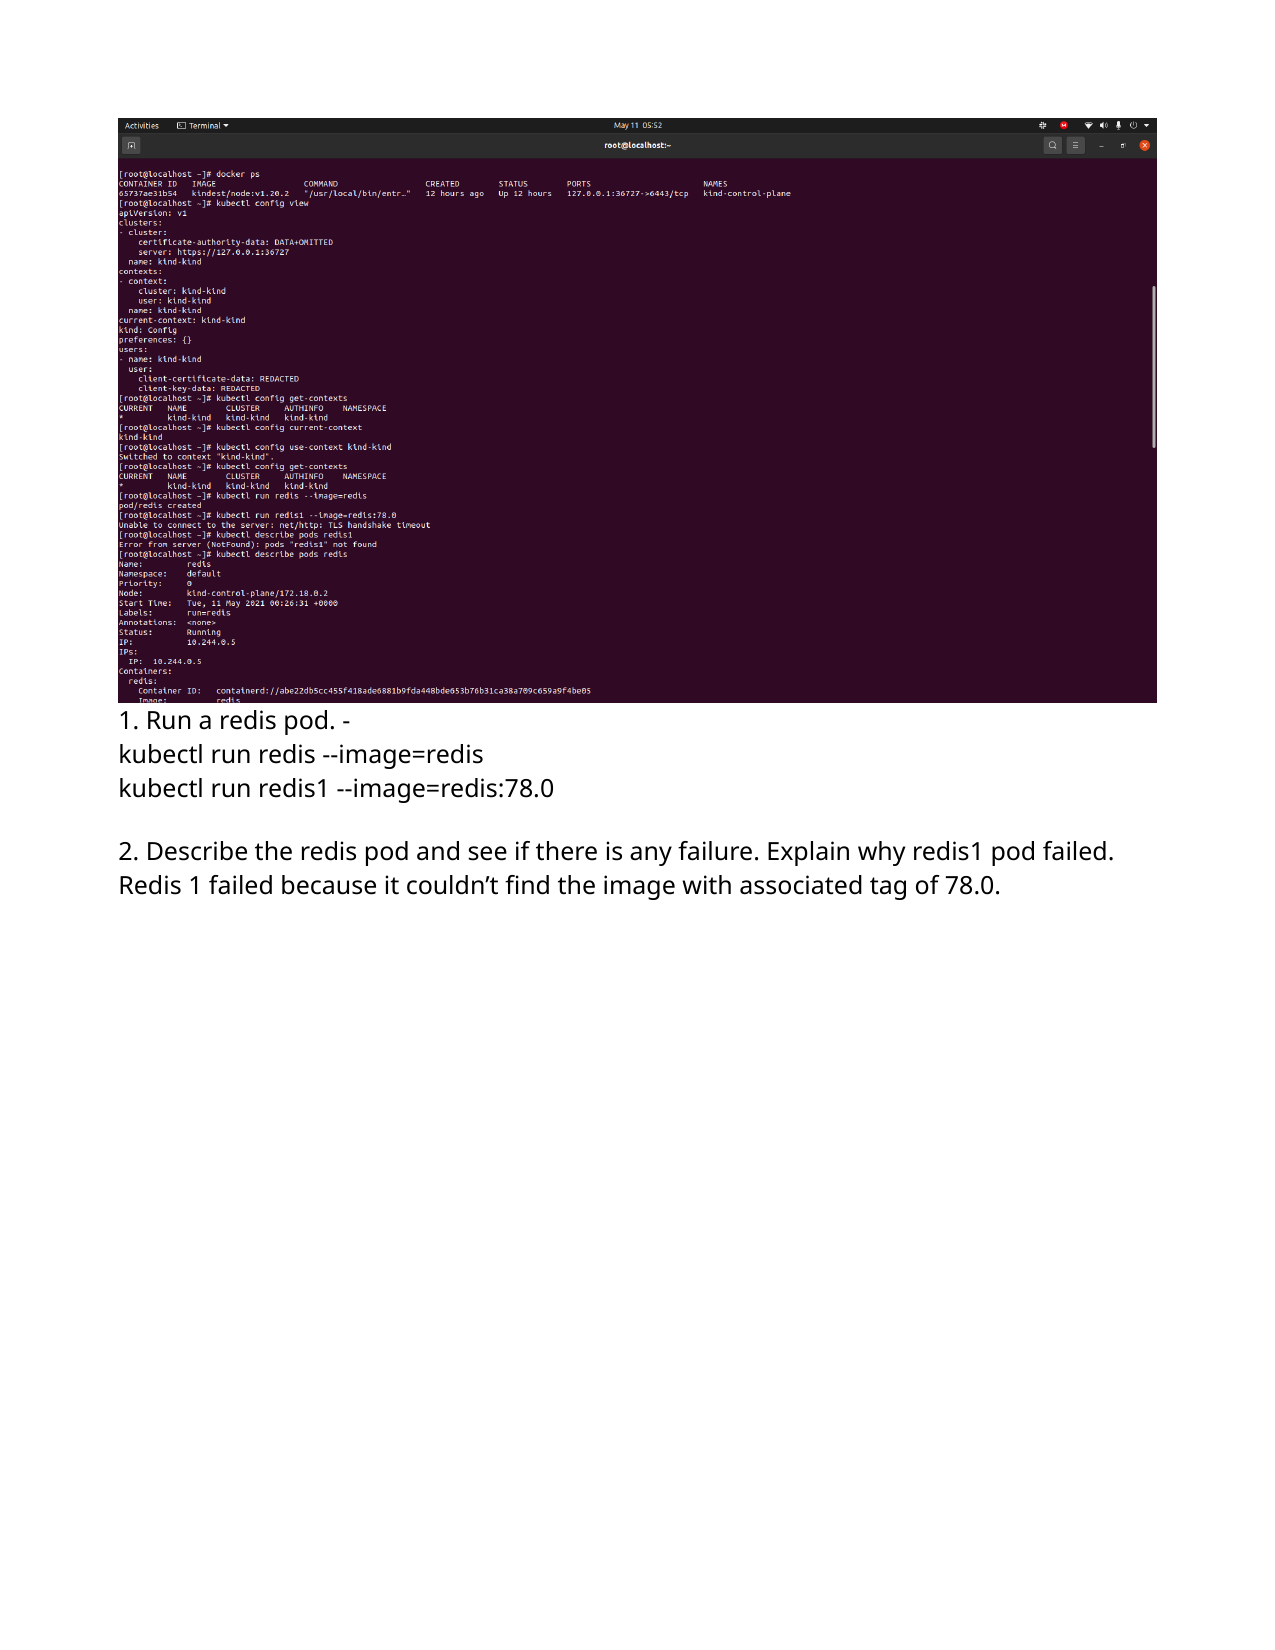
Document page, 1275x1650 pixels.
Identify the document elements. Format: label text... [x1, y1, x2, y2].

picture [118, 118, 1157, 703]
text 1. Run a redis pod. - kubectl run redis --image=redis kubectl run redis1 --image=redis:78.0 2. Describe the redis pod and see if there is any failure. Explain why redis1 pod failed. [118, 703, 1157, 867]
text Redis 1 failed because it couldn’t find the image with associated tag of 78.0. [118, 867, 1157, 901]
